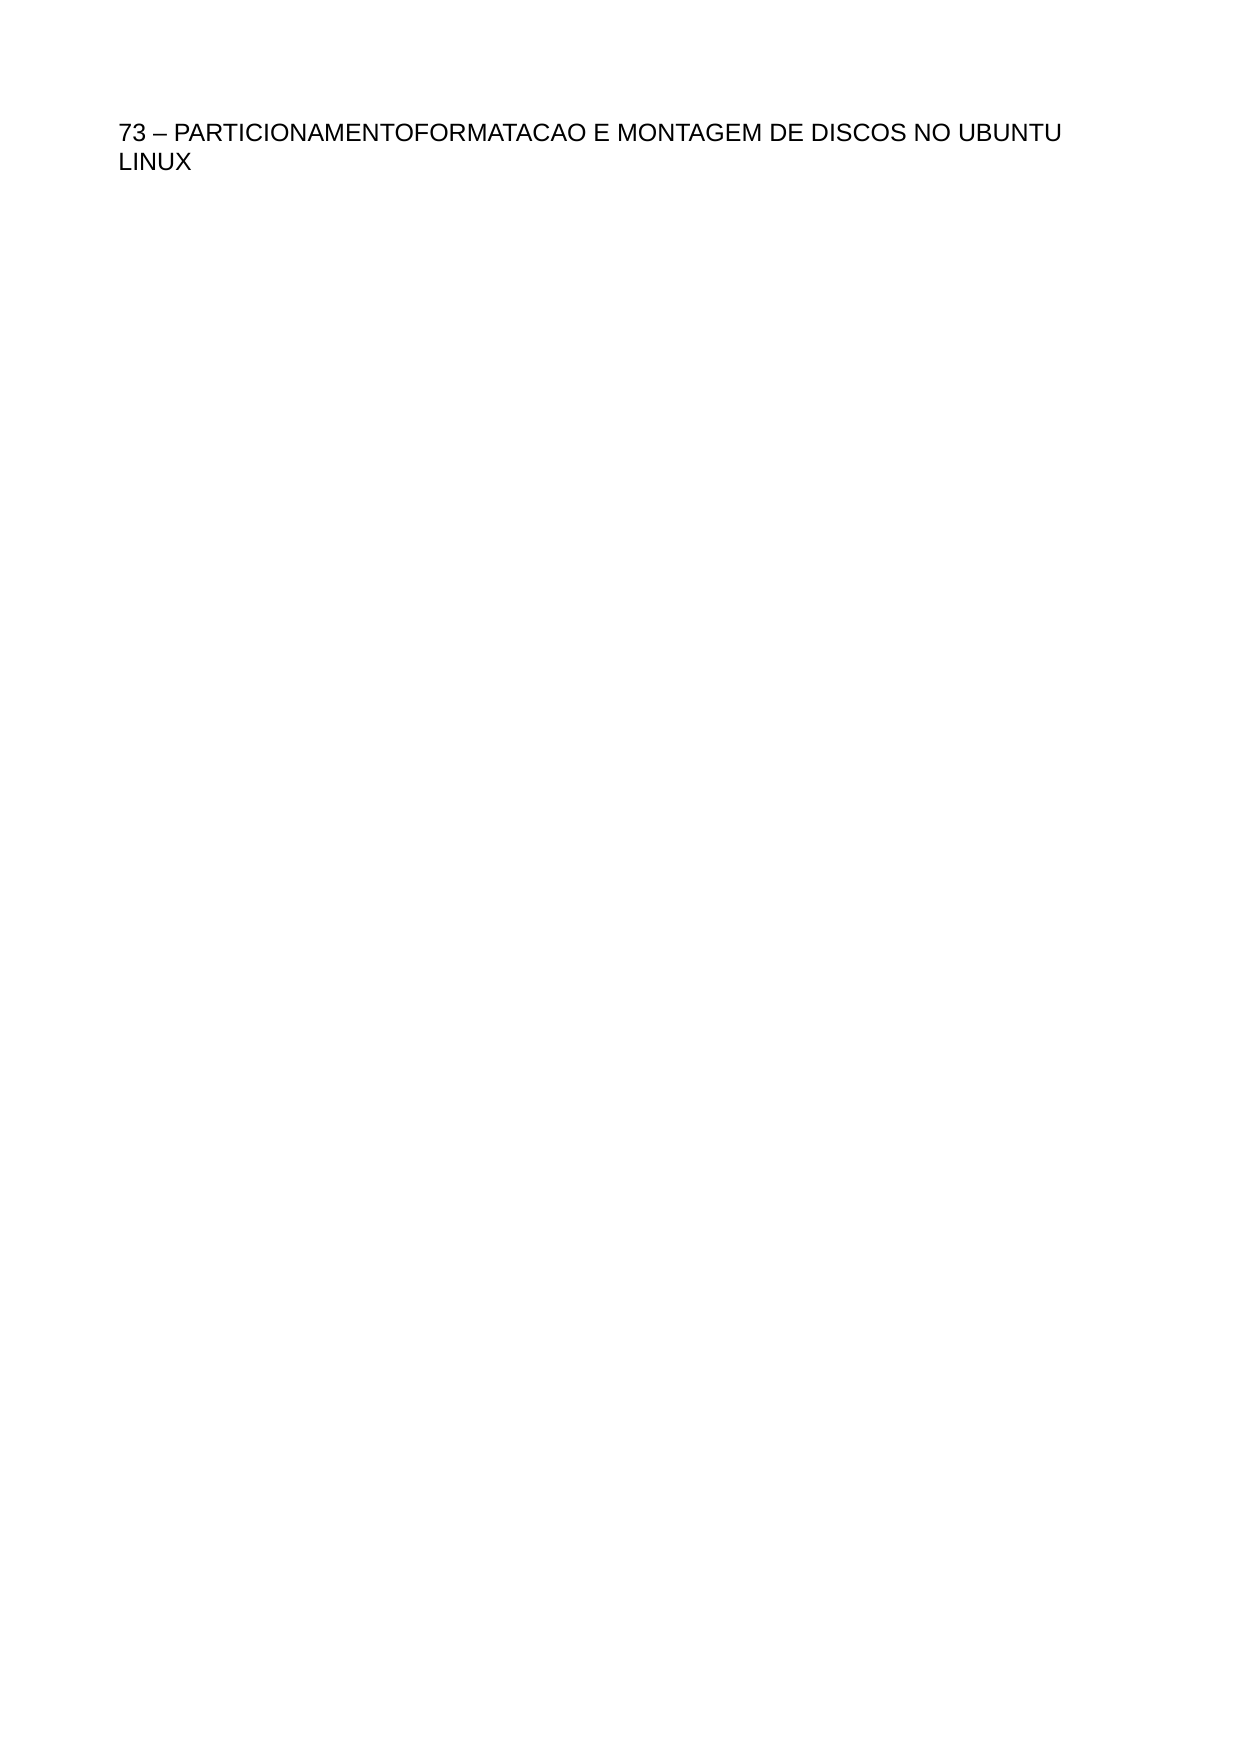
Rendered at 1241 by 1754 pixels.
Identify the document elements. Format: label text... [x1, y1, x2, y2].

text 73 – PARTICIONAMENTOFORMATACAO E MONTAGEM DE DISCOS NO UBUNTU LINUX [118, 118, 1122, 176]
